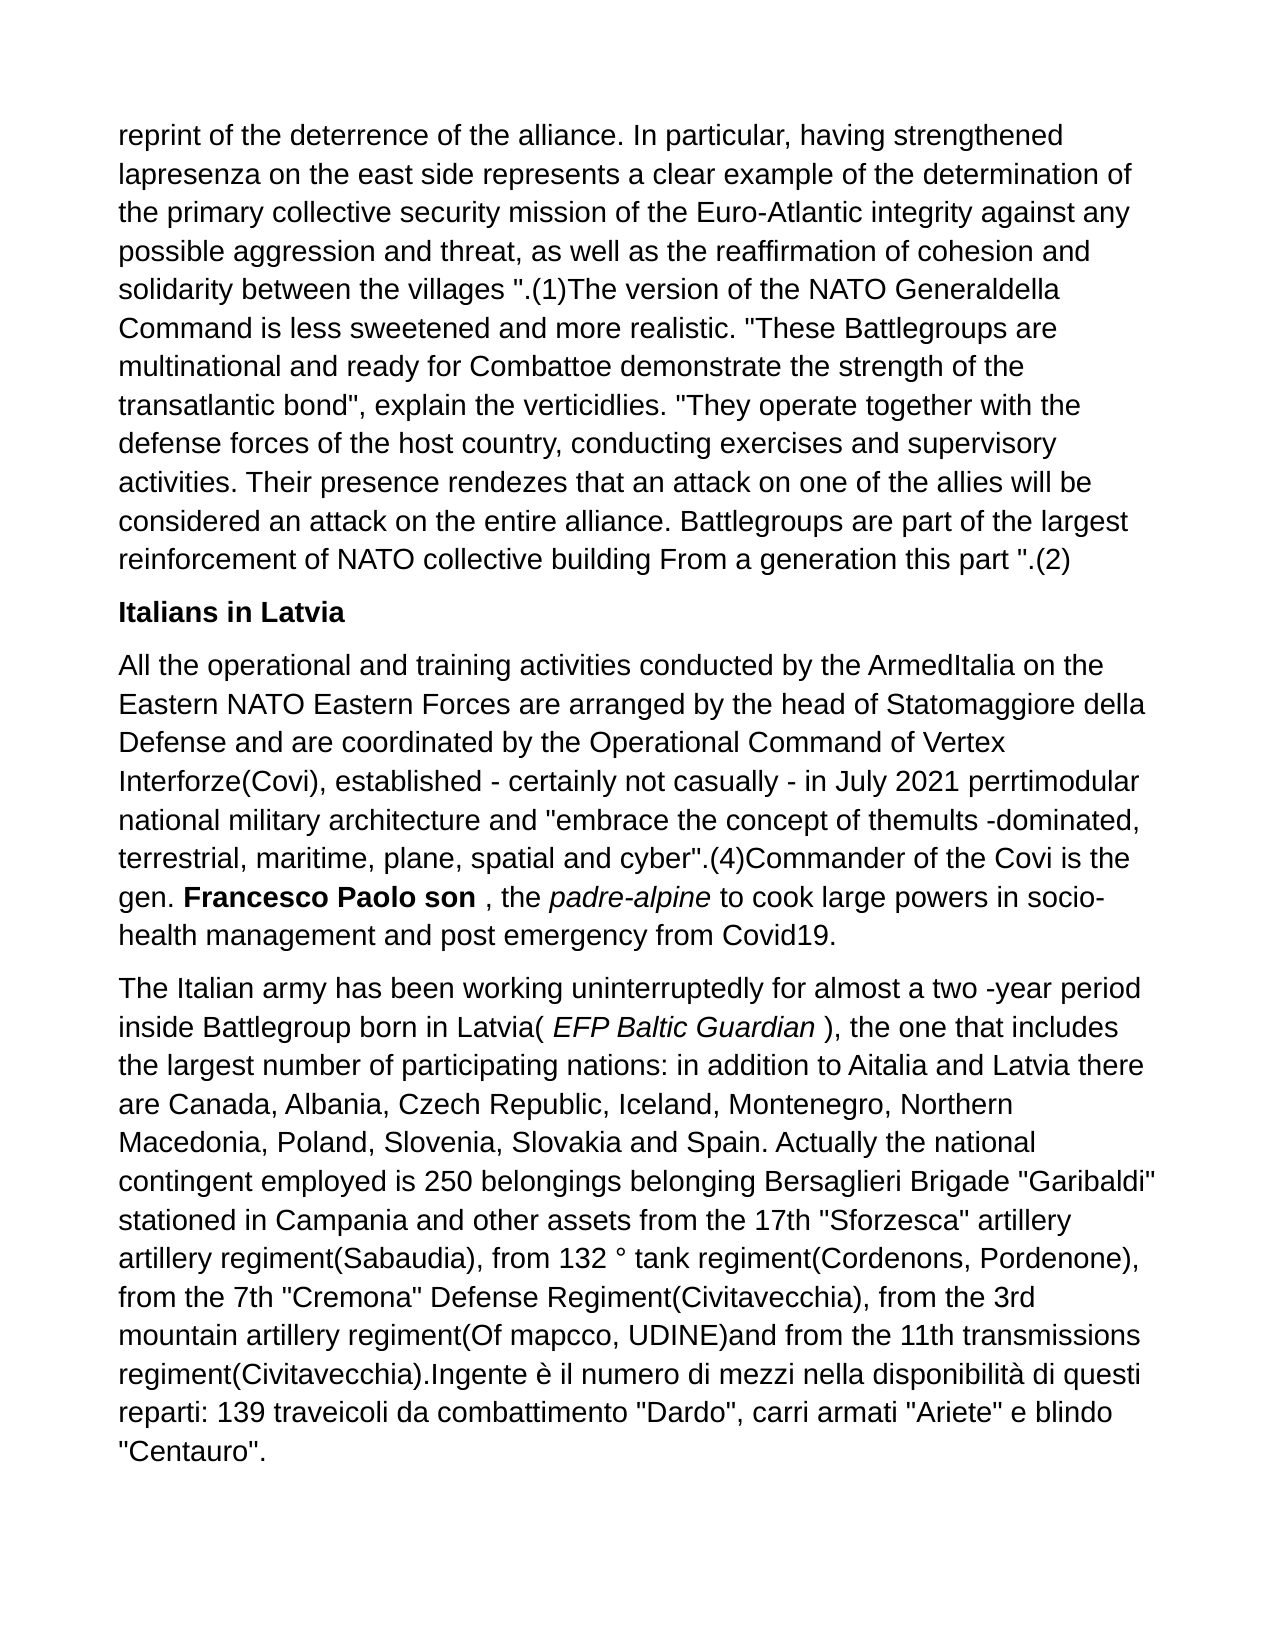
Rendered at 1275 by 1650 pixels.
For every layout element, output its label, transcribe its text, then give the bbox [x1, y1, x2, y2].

text The Italian army has been working uninterruptedly for almost a two -year period inside Battlegroup born in Latvia( EFP Baltic Guardian ), the one that includes the largest number of participating nations: in addition to Aitalia and Latvia there are Canada, Albania, Czech Republic, Iceland, Montenegro, Northern Macedonia, Poland, Slovenia, Slovakia and Spain. Actually the national contingent employed is 250 belongings belonging Bersaglieri Brigade "Garibaldi" stationed in Campania and other assets from the 17th "Sforzesca" artillery artillery regiment(Sabaudia), from 132 ° tank regiment(Cordenons, Pordenone), from the 7th "Cremona" Defense Regiment(Civitavecchia), from the 3rd mountain artillery regiment(Of mapcco, UDINE)and from the 11th transmissions regiment(Civitavecchia).Ingente è il numero di mezzi nella disponibilità di questi reparti: 139 traveicoli da combattimento "Dardo", carri armati "Ariete" e blindo "Centauro". [118, 971, 1157, 1467]
text Italians in Latvia [118, 595, 1157, 629]
text All the operational and training activities conducted by the ArmedItalia on the Eastern NATO Eastern Forces are arranged by the head of Statomaggiore della Defense and are coordinated by the Operational Command of Vertex Interforze(Covi), established - certainly not casually - in July 2021 perrtimodular national military architecture and "embrace the concept of themults -dominated, terrestrial, maritime, plane, spatial and cyber".(4)Commander of the Covi is the gen. Francesco Paolo son , the padre-alpine to cook large powers in socio-health management and post emergency from Covid19. [118, 648, 1157, 952]
text reprint of the deterrence of the alliance. In particular, having strengthened lapresenza on the east side represents a clear example of the determination of the primary collective security mission of the Euro-Atlantic integrity against any possible aggression and threat, as well as the reaffirmation of cohesion and solidarity between the villages ".(1)The version of the NATO Generaldella Command is less sweetened and more realistic. "These Battlegroups are multinational and ready for Combattoe demonstrate the strength of the transatlantic bond", explain the verticidlies. "They operate together with the defense forces of the host country, conducting exercises and supervisory activities. Their presence rendezes that an attack on one of the allies will be considered an attack on the entire alliance. Battlegroups are part of the largest reinforcement of NATO collective building From a generation this part ".(2) [118, 118, 1157, 576]
